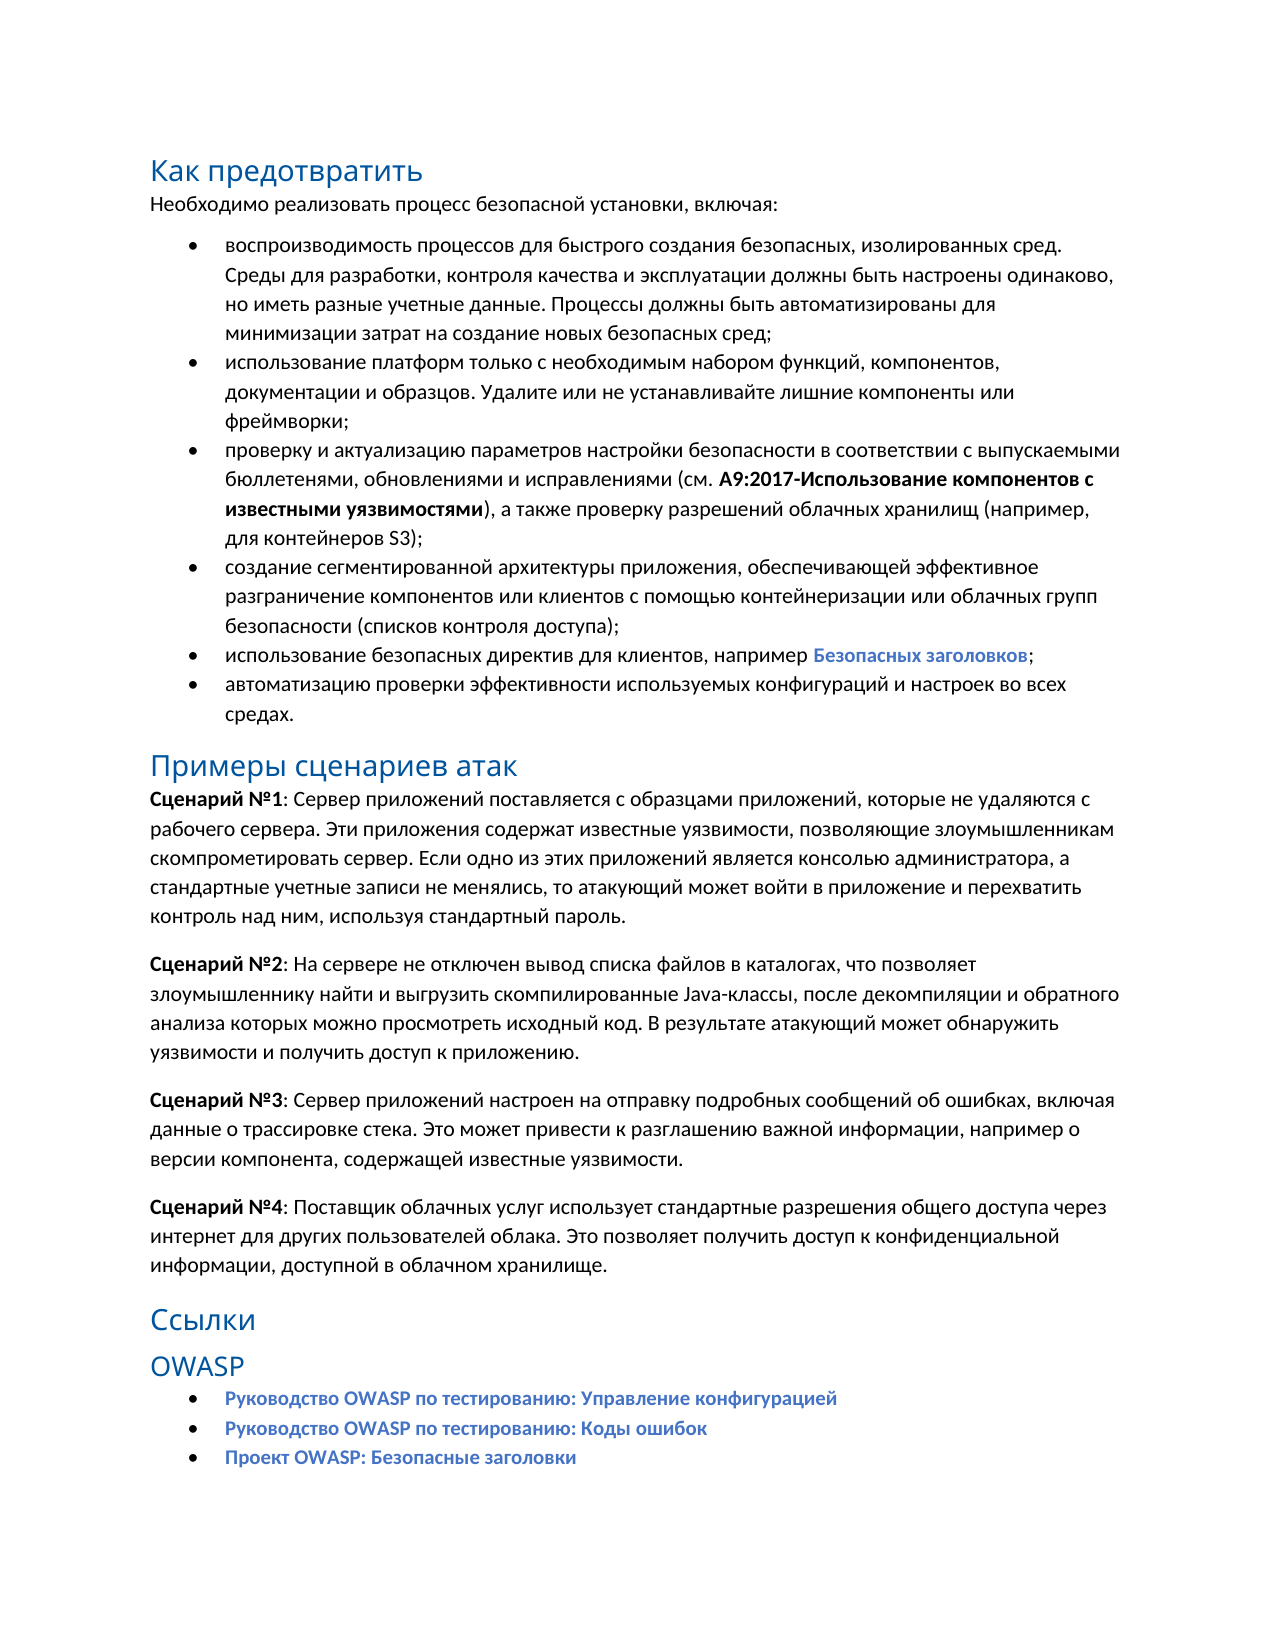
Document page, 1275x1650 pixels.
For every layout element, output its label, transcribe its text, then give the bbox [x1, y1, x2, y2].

list автоматизацию проверки эффективности используемых конфигураций и настроек во всех средах. [187, 671, 1125, 726]
list Руководство OWASP по тестированию: Управление конфигурацией [187, 1384, 1125, 1411]
list проверку и актуализацию параметров настройки безопасности в соответствии с выпускаемыми бюллетенями, обновлениями и исправлениями (см. A9:2017-Использование компонентов с известными уязвимостями), а также проверку разрешений облачных хранилищ (например, для контейнеров S3); [187, 436, 1125, 551]
subtitle Ссылки [150, 1299, 1125, 1339]
text Сценарий №1: Сервер приложений поставляется с образцами приложений, которые не удаляются с рабочего сервера. Эти приложения содержат известные уязвимости, позволяющие злоумышленникам скомпрометировать сервер. Если одно из этих приложений является консолью администратора, а стандартные учетные записи не менялись, то атакующий может войти в приложение и перехватить контроль над ним, используя стандартный пароль. [150, 785, 1125, 929]
text Сценарий №3: Сервер приложений настроен на отправку подробных сообщений об ошибках, включая данные о трассировке стека. Это может привести к разглашению важной информации, например о версии компонента, содержащей известные уязвимости. [150, 1086, 1125, 1172]
text Необходимо реализовать процесс безопасной установки, включая: [150, 190, 1125, 216]
subtitle Примеры сценариев атак [150, 746, 1125, 785]
list Проект OWASP: Безопасные заголовки [187, 1443, 1125, 1469]
text Сценарий №4: Поставщик облачных услуг использует стандартные разрешения общего доступа через интернет для других пользователей облака. Это позволяет получить доступ к конфиденциальной информации, доступной в облачном хранилище. [150, 1193, 1125, 1278]
subtitle OWASP [150, 1347, 1125, 1384]
list использование безопасных директив для клиентов, например Безопасных заголовков; [187, 641, 1125, 668]
list использование платформ только с необходимым набором функций, компонентов, документации и образцов. Удалите или не устанавливайте лишние компоненты или фреймворки; [187, 348, 1125, 434]
list Руководство OWASP по тестированию: Коды ошибок [187, 1414, 1125, 1440]
list создание сегментированной архитектуры приложения, обеспечивающей эффективное разграничение компонентов или клиентов с помощью контейнеризации или облачных групп безопасности (списков контроля доступа); [187, 553, 1125, 639]
text Сценарий №2: На сервере не отключен вывод списка файлов в каталогах, что позволяет злоумышленнику найти и выгрузить скомпилированные Java-классы, после декомпиляции и обратного анализа которых можно просмотреть исходный код. В результате атакующий может обнаружить уязвимости и получить доступ к приложению. [150, 951, 1125, 1065]
list воспроизводимость процессов для быстрого создания безопасных, изолированных сред. Среды для разработки, контроля качества и эксплуатации должны быть настроены одинаково, но иметь разные учетные данные. Процессы должны быть автоматизированы для минимизации затрат на создание новых безопасных сред; [187, 231, 1125, 346]
subtitle Как предотвратить [150, 150, 1125, 190]
